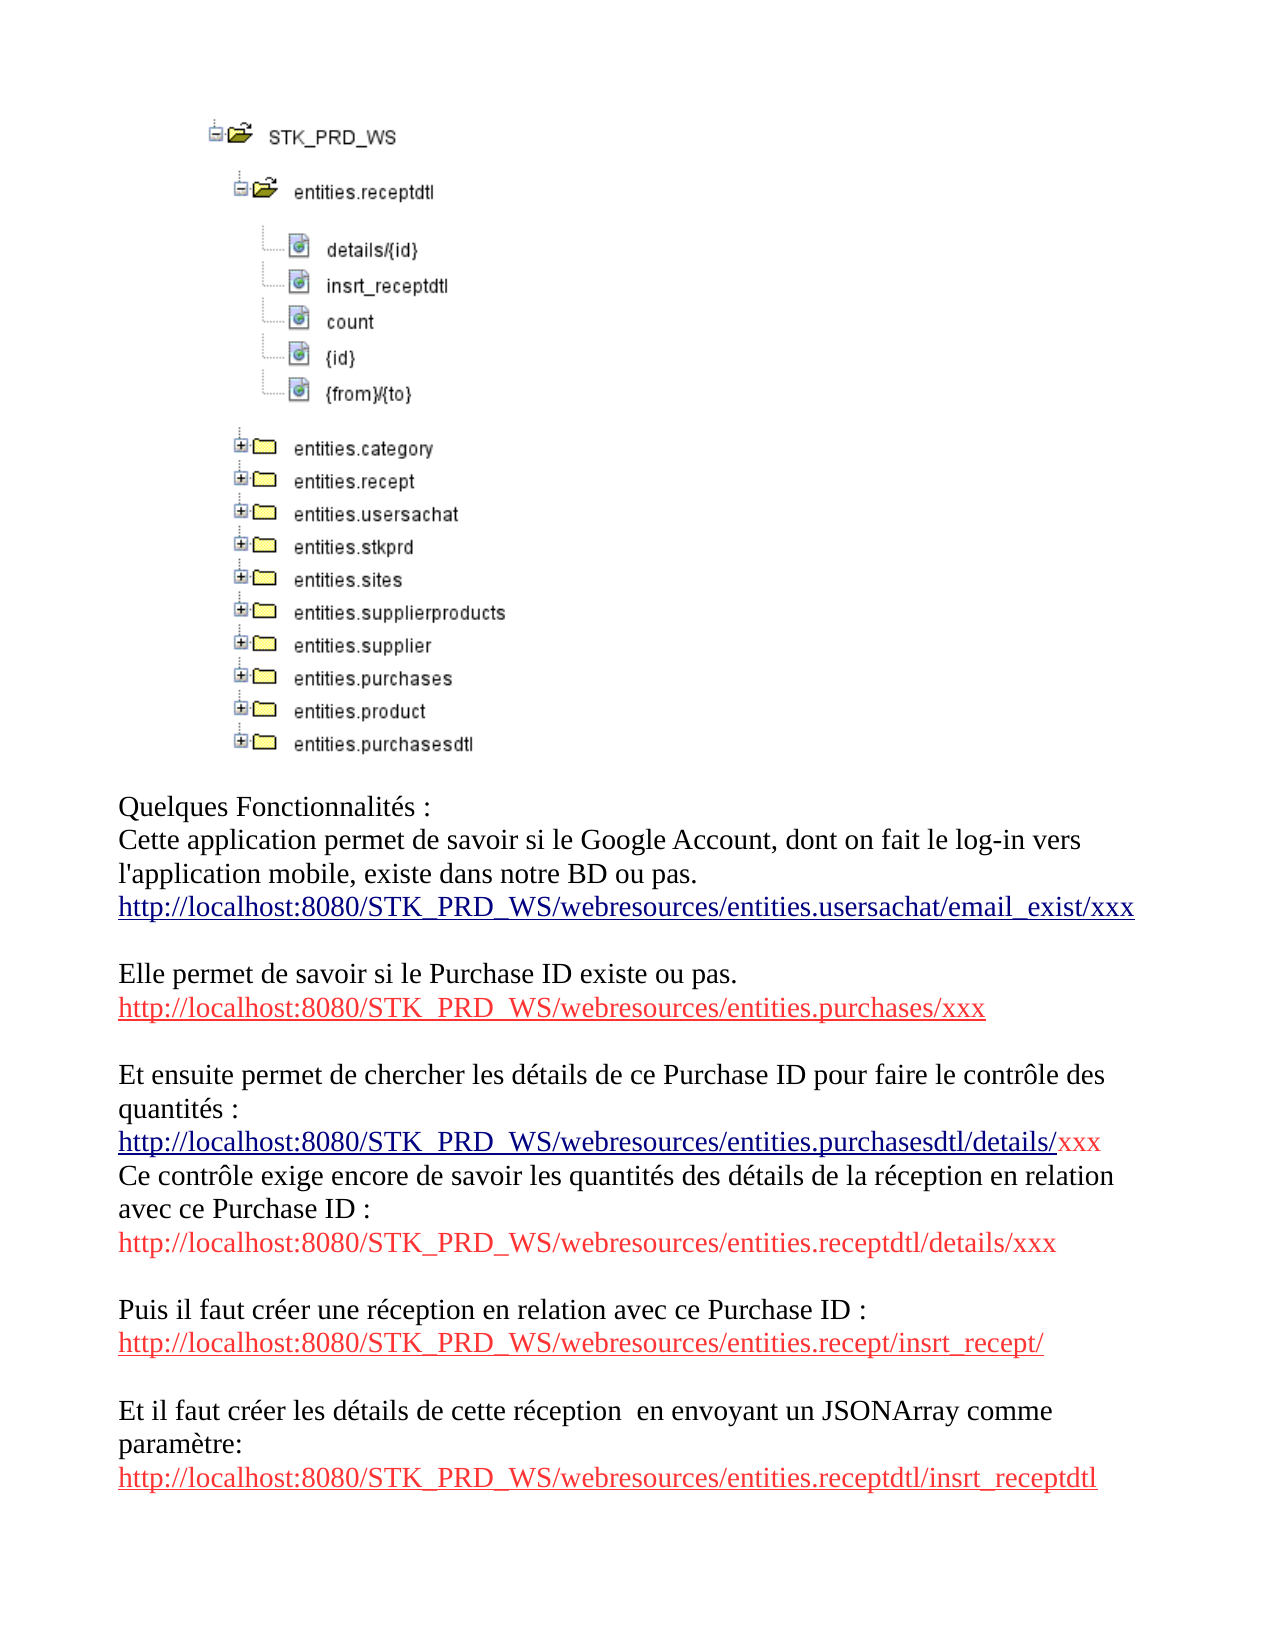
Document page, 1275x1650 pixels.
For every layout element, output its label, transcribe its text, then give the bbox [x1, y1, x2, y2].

text http://localhost:8080/STK_PRD_WS/webresources/entities.receptdtl/insrt_receptdtl [118, 1460, 1157, 1493]
picture [203, 118, 516, 756]
text Quelques Fonctionnalités : [118, 789, 1157, 822]
text Elle permet de savoir si le Purchase ID existe ou pas. http://localhost:8080/STK_PRD_WS/webresources/entities.purchases/xxx [118, 957, 1157, 1024]
text http://localhost:8080/STK_PRD_WS/webresources/entities.usersachat/email_exist/xxx [118, 889, 1157, 923]
text Et ensuite permet de chercher les détails de ce Purchase ID pour faire le contrôle des quantités : http://localhost:8080/STK_PRD_WS/webresources/entities.purchasesdtl/details/xxx [118, 1057, 1157, 1158]
text Ce contrôle exige encore de savoir les quantités des détails de la réception en relation avec ce Purchase ID : [118, 1158, 1157, 1225]
text http://localhost:8080/STK_PRD_WS/webresources/entities.receptdtl/details/xxx [118, 1225, 1157, 1258]
text Puis il faut créer une réception en relation avec ce Purchase ID : [118, 1292, 1157, 1326]
text Cette application permet de savoir si le Google Account, dont on fait le log-in vers l'application mobile, existe dans notre BD ou pas. [118, 822, 1157, 889]
text http://localhost:8080/STK_PRD_WS/webresources/entities.recept/insrt_recept/ [118, 1326, 1157, 1359]
text Et il faut créer les détails de cette réception en envoyant un JSONArray comme paramètre: [118, 1393, 1157, 1460]
